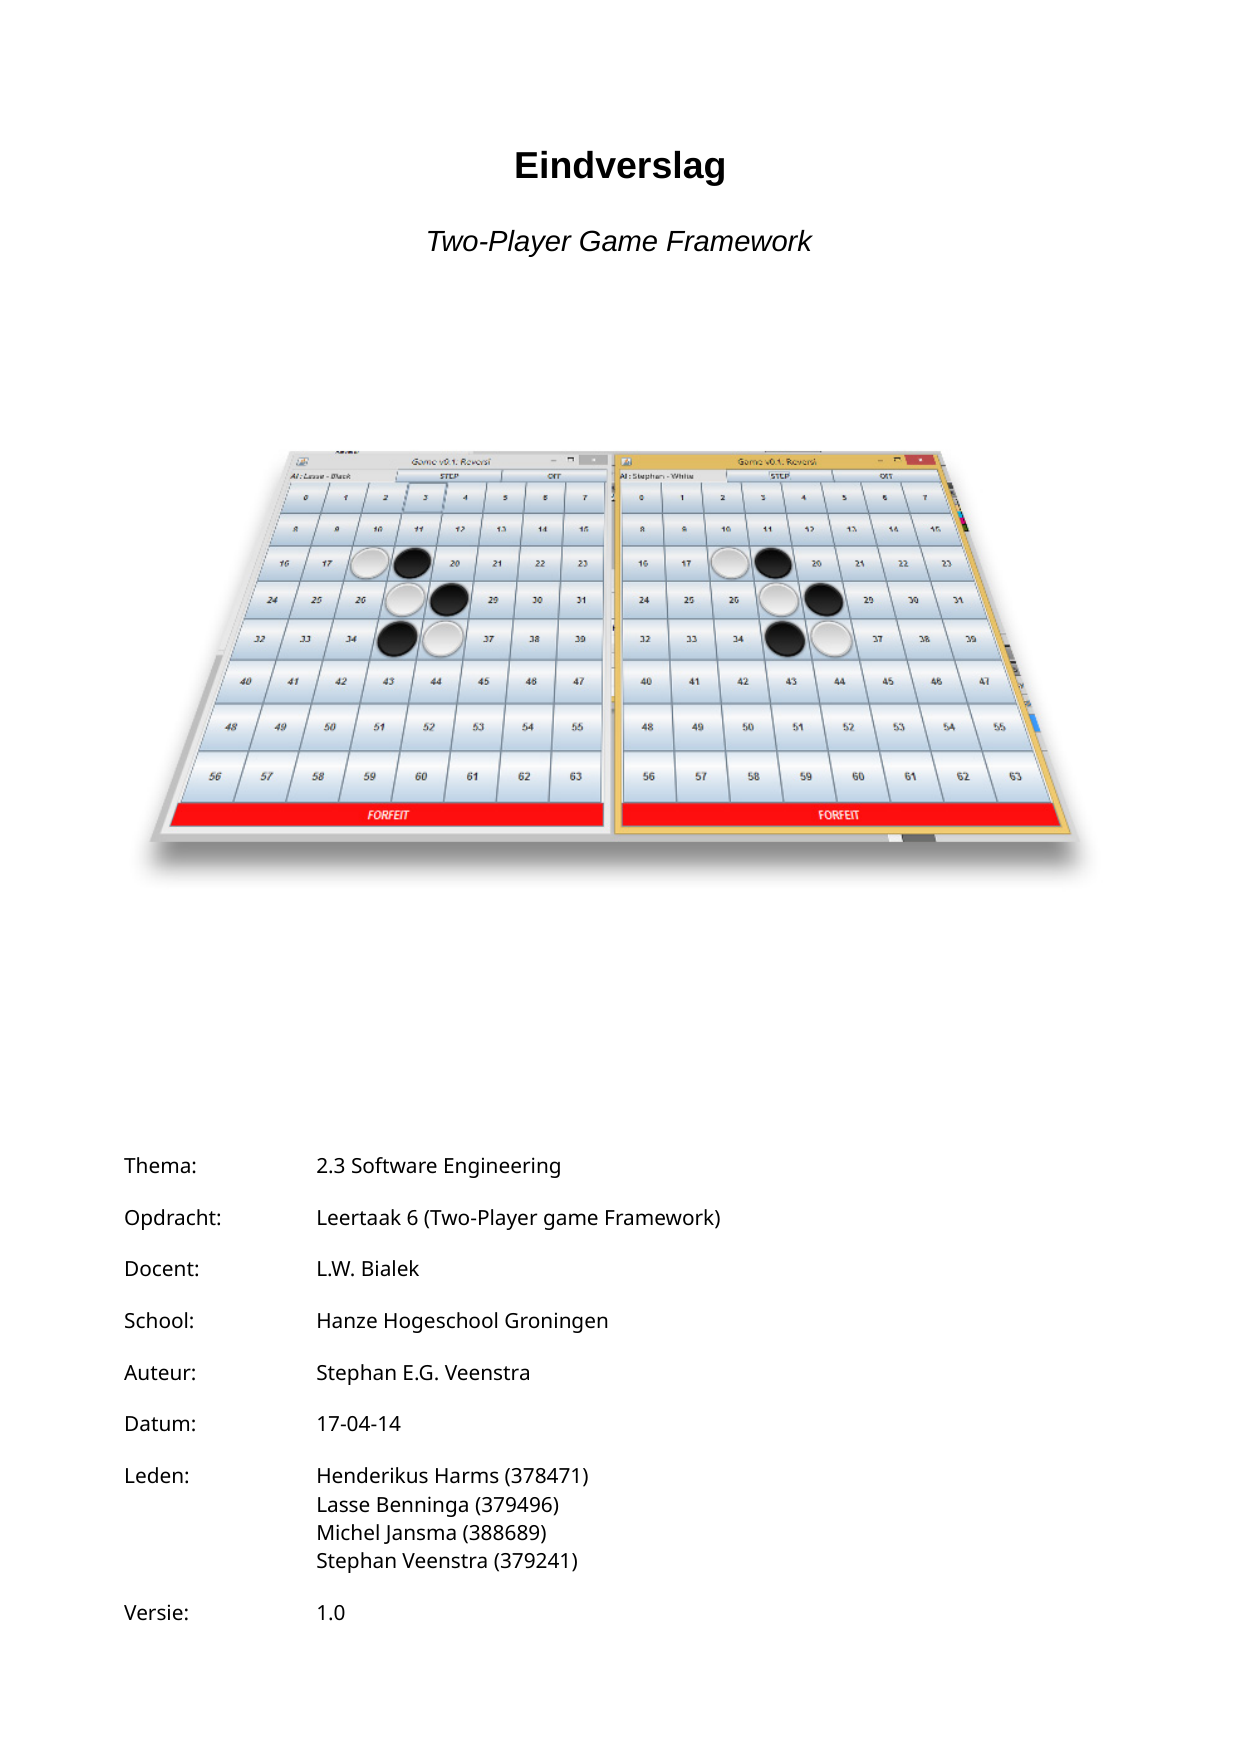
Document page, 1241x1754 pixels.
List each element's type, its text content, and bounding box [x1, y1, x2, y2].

table_cell 17-04-14 [310, 1404, 1068, 1456]
table_cell School: [118, 1301, 310, 1352]
table_cell Leden: [118, 1456, 310, 1592]
table_cell Leertaak 6 (Two-Player game Framework) [310, 1197, 1068, 1249]
table_cell Docent: [118, 1249, 310, 1301]
table_cell Henderikus Harms (378471) Lasse Benninga (379496) Michel Jansma (388689) Stephan Veenstra (379241) [310, 1456, 1068, 1592]
title Eindverslag [118, 143, 1122, 186]
table_cell Opdracht: [118, 1197, 310, 1249]
table_header 2.3 Software Engineering [310, 1146, 1068, 1197]
table_cell Hanze Hogeschool Groningen [310, 1301, 1068, 1352]
table_cell Stephan E.G. Veenstra [310, 1352, 1068, 1404]
table_cell 1.0 [310, 1593, 1068, 1632]
table_cell Versie: [118, 1593, 310, 1632]
subtitle Two-Player Game Framework [118, 224, 1122, 257]
picture [118, 269, 1123, 1023]
table_header Thema: [118, 1146, 310, 1197]
table_cell Datum: [118, 1404, 310, 1456]
table_cell Auteur: [118, 1352, 310, 1404]
table_cell L.W. Bialek [310, 1249, 1068, 1301]
